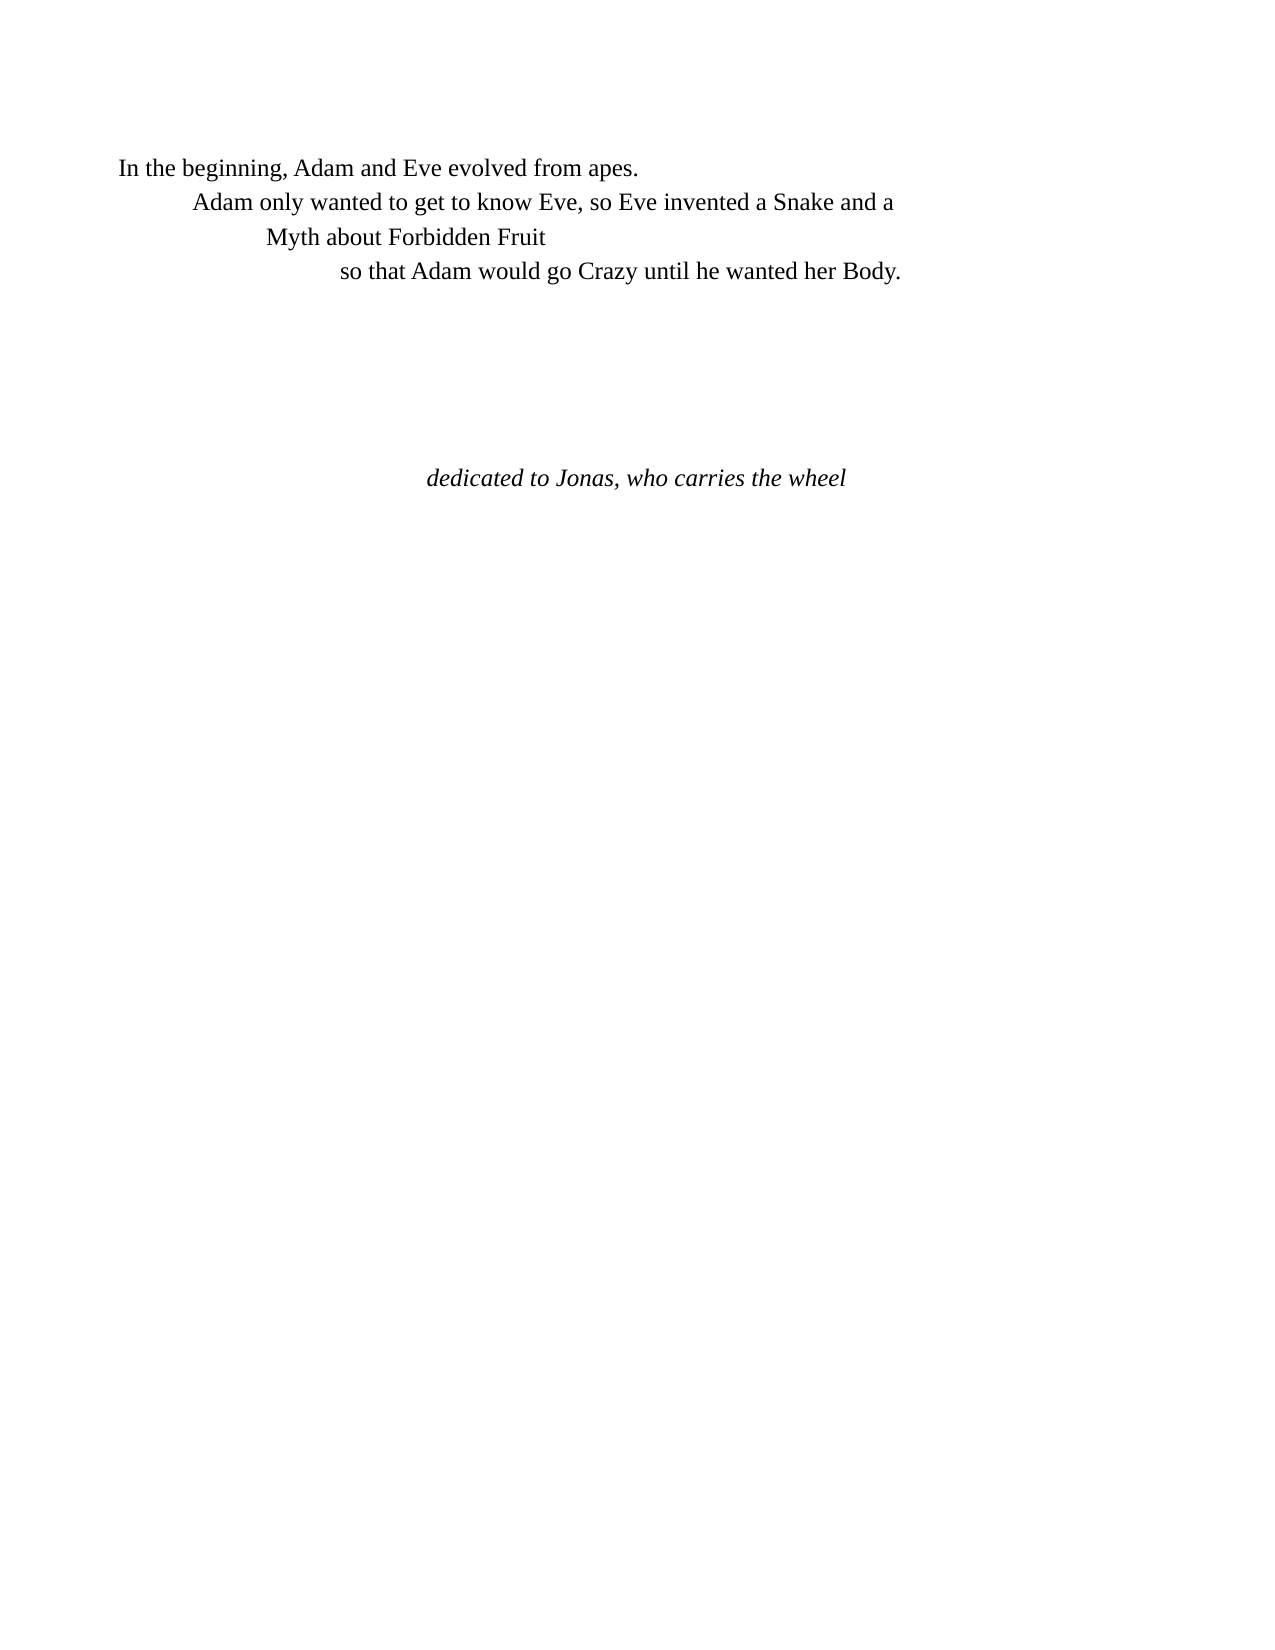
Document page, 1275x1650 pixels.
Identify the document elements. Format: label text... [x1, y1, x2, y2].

text In the beginning, Adam and Eve evolved from apes. [118, 153, 1157, 181]
text dedicated to Jonas, who carries the wheel [118, 463, 1157, 492]
text Adam only wanted to get to know Eve, so Eve invented a Snake and a [118, 187, 1157, 216]
text so that Adam would go Crazy until he wanted her Body. [118, 256, 1157, 285]
text Myth about Forbidden Fruit [118, 222, 1157, 250]
